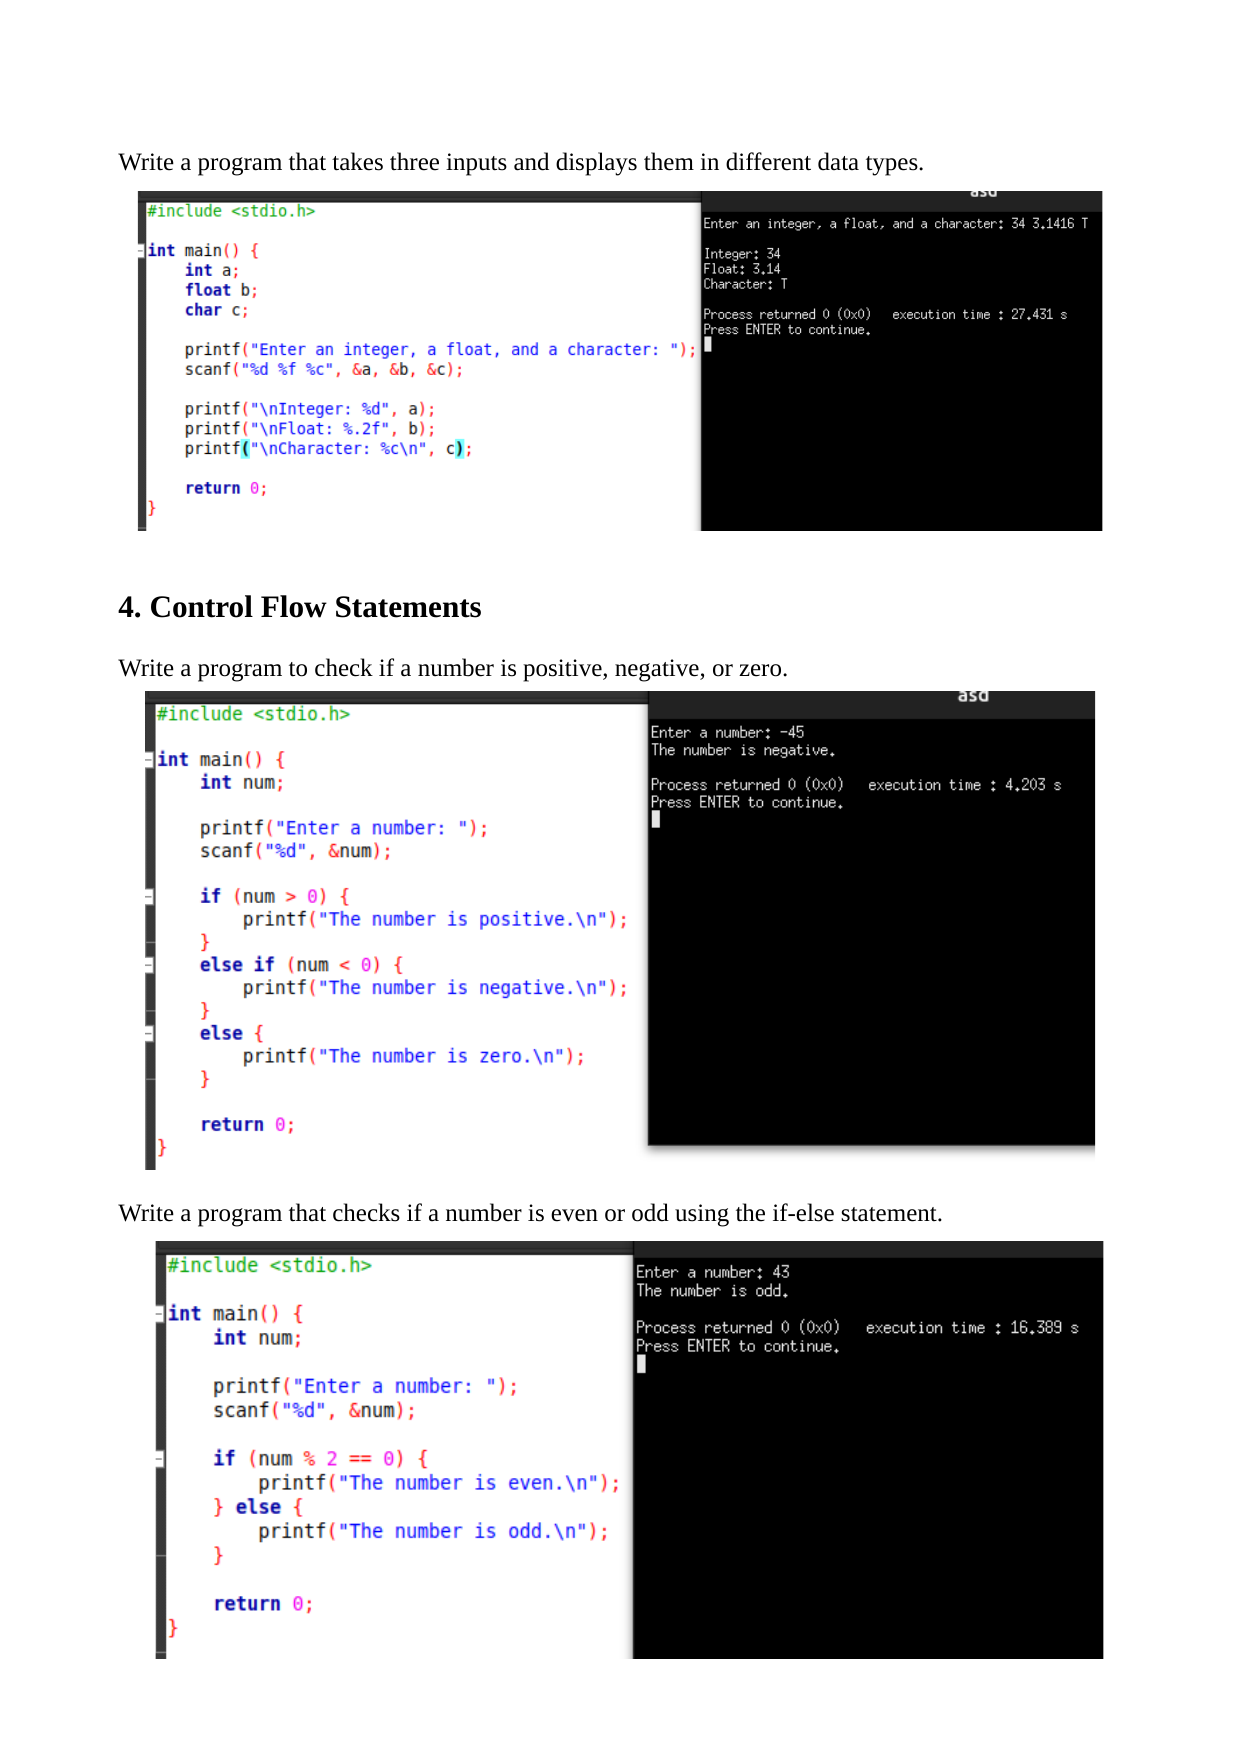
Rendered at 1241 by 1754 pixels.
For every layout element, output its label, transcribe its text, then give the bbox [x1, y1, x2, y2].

text Write a program that takes three inputs and displays them in different data types. [118, 147, 1122, 176]
picture [155, 1241, 1104, 1659]
picture [137, 191, 1103, 531]
text 4. Control Flow Statements [118, 588, 1122, 624]
text Write a program to check if a number is positive, negative, or zero. [118, 653, 1122, 682]
text Write a program that checks if a number is even or odd using the if-else statement. [118, 1198, 1122, 1227]
picture [145, 691, 1096, 1170]
